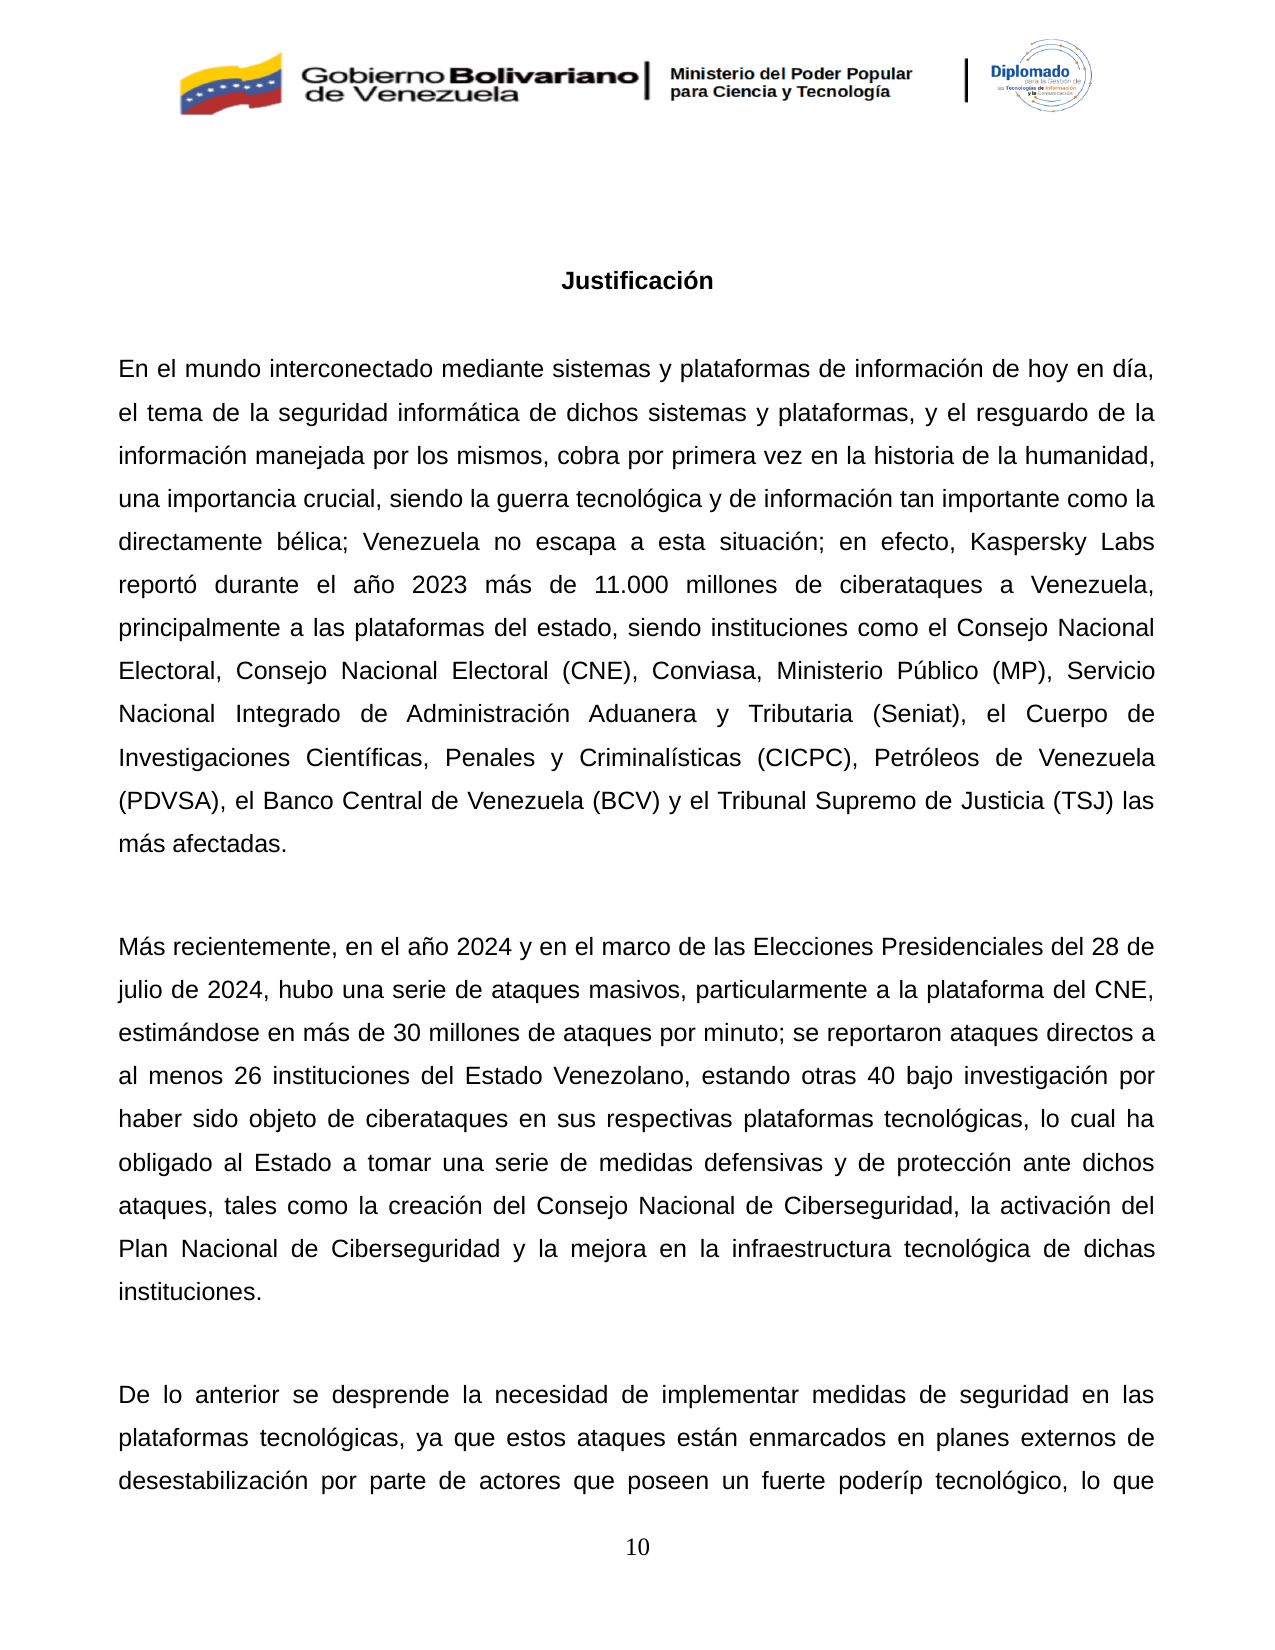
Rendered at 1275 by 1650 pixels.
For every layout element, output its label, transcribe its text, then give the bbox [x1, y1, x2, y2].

text Justificación [118, 266, 1157, 294]
text Más recientemente, en el año 2024 y en el marco de las Elecciones Presidenciales del 28 de julio de 2024, hubo una serie de ataques masivos, particularmente a la plataforma del CNE, estimándose en más de 30 millones de ataques por minuto; se reportaron ataques directos a al menos 26 instituciones del Estado Venezolano, estando otras 40 bajo investigación por haber sido objeto de ciberataques en sus respectivas plataformas tecnológicas, lo cual ha obligado al Estado a tomar una serie de medidas defensivas y de protección ante dichos ataques, tales como la creación del Consejo Nacional de Ciberseguridad, la activación del Plan Nacional de Ciberseguridad y la mejora en la infraestructura tecnológica de dichas instituciones. [118, 932, 1157, 1306]
text En el mundo interconectado mediante sistemas y plataformas de información de hoy en día, el tema de la seguridad informática de dichos sistemas y plataformas, y el resguardo de la información manejada por los mismos, cobra por primera vez en la historia de la humanidad, una importancia crucial, siendo la guerra tecnológica y de información tan importante como la directamente bélica; Venezuela no escapa a esta situación; en efecto, Kaspersky Labs reportó durante el año 2023 más de 11.000 millones de ciberataques a Venezuela, principalmente a las plataformas del estado, siendo instituciones como el Consejo Nacional Electoral, Consejo Nacional Electoral (CNE), Conviasa, Ministerio Público (MP), Servicio Nacional Integrado de Administración Aduanera y Tributaria (Seniat), el Cuerpo de Investigaciones Científicas, Penales y Criminalísticas (CICPC), Petróleos de Venezuela (PDVSA), el Banco Central de Venezuela (BCV) y el Tribunal Supremo de Justicia (TSJ) las más afectadas. [118, 354, 1157, 857]
text De lo anterior se desprende la necesidad de implementar medidas de seguridad en las plataformas tecnológicas, ya que estos ataques están enmarcados en planes externos de desestabilización por parte de actores que poseen un fuerte poderíp tecnológico, lo que [118, 1380, 1157, 1495]
